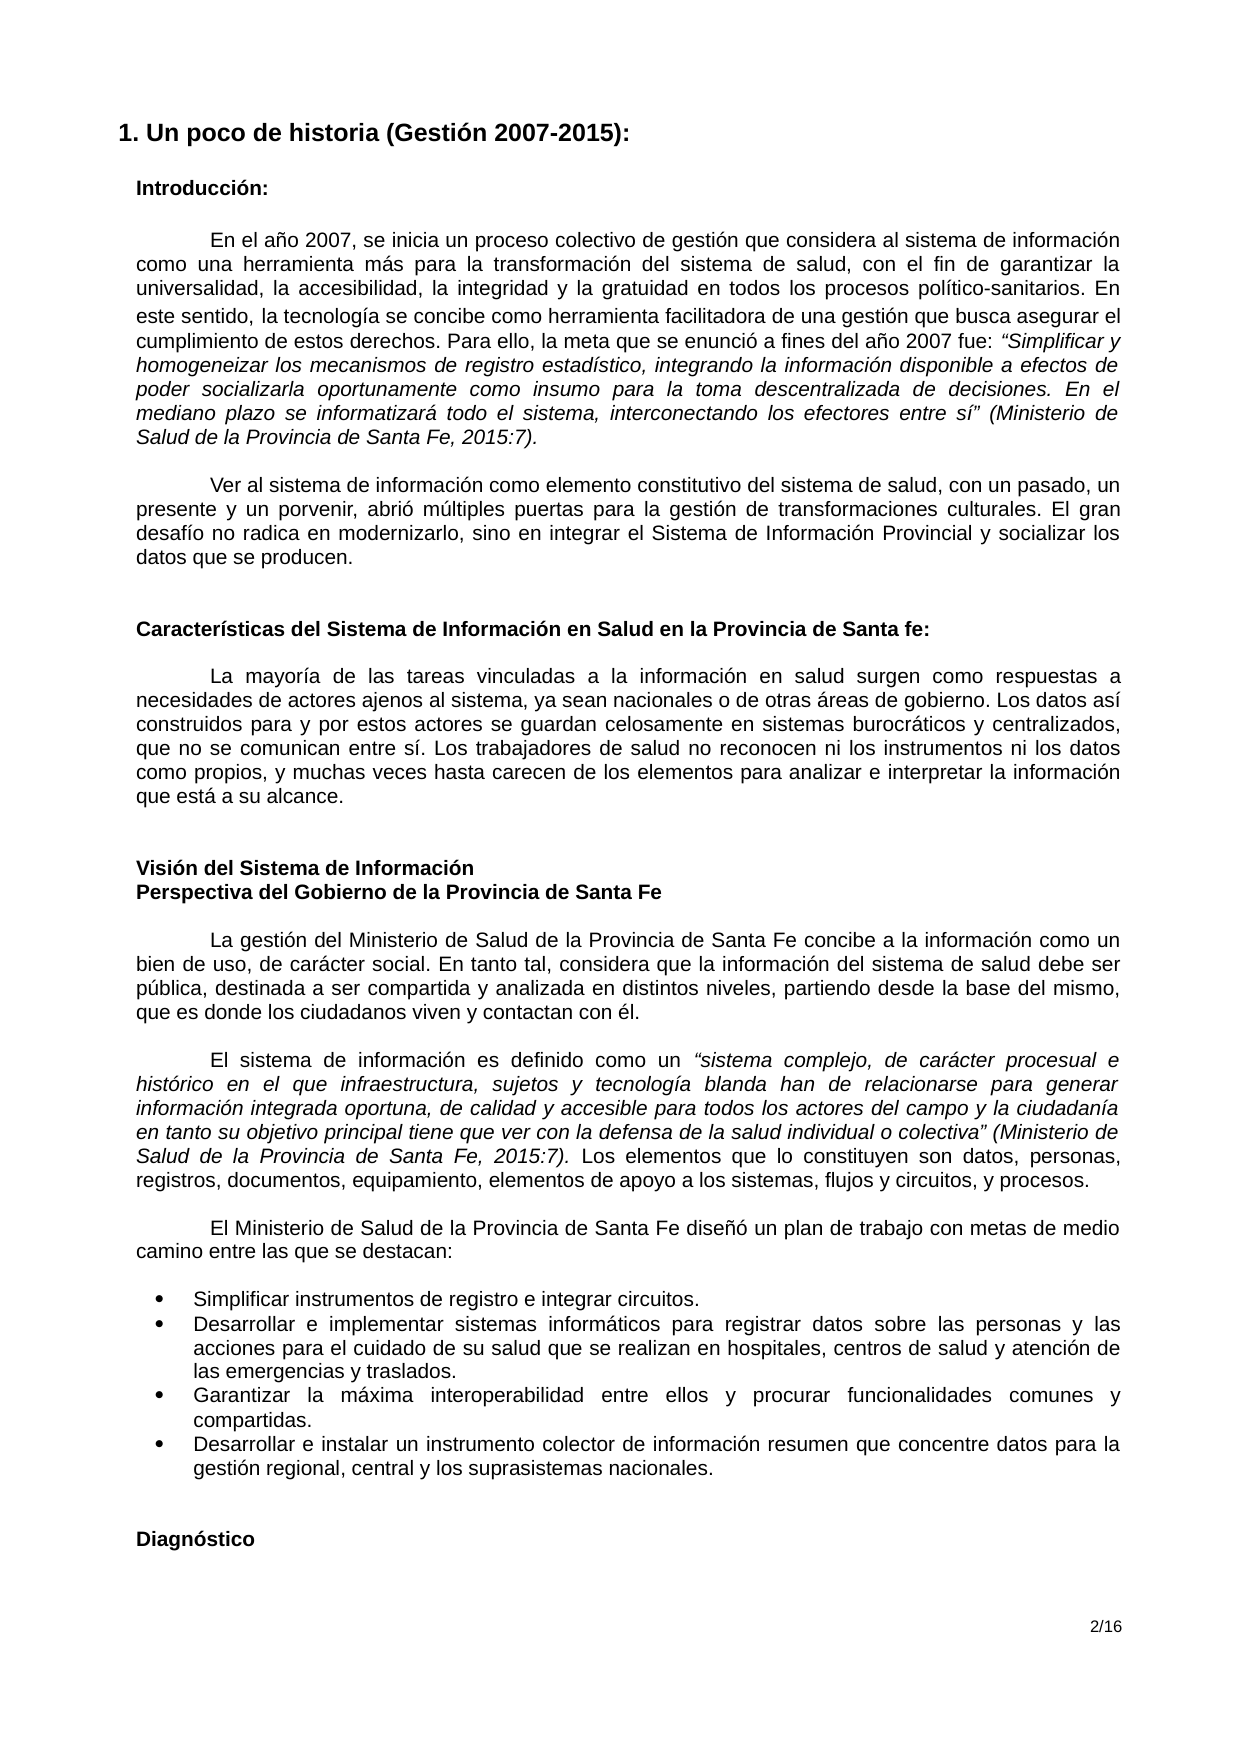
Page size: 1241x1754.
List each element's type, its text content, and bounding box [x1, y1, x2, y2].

text En el año 2007, se inicia un proceso colectivo de gestión que considera al sistema de información como una herramienta más para la transformación del sistema de salud, con el fin de garantizar la universalidad, la accesibilidad, la integridad y la gratuidad en todos los procesos político-sanitarios. En este sentido, la tecnología se concibe como herramienta facilitadora de una gestión que busca asegurar el cumplimiento de estos derechos. Para ello, la meta que se enunció a fines del año 2007 fue: “Simplificar y homogeneizar los mecanismos de registro estadístico, integrando la información disponible a efectos de poder socializarla oportunamente como insumo para la toma descentralizada de decisiones. En el mediano plazo se informatizará todo el sistema, interconectando los efectores entre sí” (Ministerio de Salud de la Provincia de Santa Fe, 2015:7). [136, 223, 1122, 449]
text El sistema de información es definido como un “sistema complejo, de carácter procesual e histórico en el que infraestructura, sujetos y tecnología blanda han de relacionarse para generar información integrada oportuna, de calidad y accesible para todos los actores del campo y la ciudadanía en tanto su objetivo principal tiene que ver con la defensa de la salud individual o colectiva” (Ministerio de Salud de la Provincia de Santa Fe, 2015:7). Los elementos que lo constituyen son datos, personas, registros, documentos, equipamiento, elementos de apoyo a los sistemas, flujos y circuitos, y procesos. [136, 1048, 1122, 1191]
text Visión del Sistema de Información [136, 856, 1122, 880]
text Ver al sistema de información como elemento constitutivo del sistema de salud, con un pasado, un presente y un porvenir, abrió múltiples puertas para la gestión de transformaciones culturales. El gran desafío no radica en modernizarlo, sino en integrar el Sistema de Información Provincial y socializar los datos que se producen. [136, 473, 1122, 568]
text Características del Sistema de Información en Salud en la Provincia de Santa fe: [136, 616, 1122, 640]
text Diagnóstico [136, 1527, 1122, 1551]
list Desarrollar e instalar un instrumento colector de información resumen que concentre datos para la gestión regional, central y los suprasistemas nacionales. [156, 1431, 1122, 1479]
text La gestión del Ministerio de Salud de la Provincia de Santa Fe concibe a la información como un bien de uso, de carácter social. En tanto tal, considera que la información del sistema de salud debe ser pública, destinada a ser compartida y analizada en distintos niveles, partiendo desde la base del mismo, que es donde los ciudadanos viven y contactan con él. [136, 928, 1122, 1024]
text Perspectiva del Gobierno de la Provincia de Santa Fe [136, 880, 1122, 904]
text La mayoría de las tareas vinculadas a la información en salud surgen como respuestas a necesidades de actores ajenos al sistema, ya sean nacionales o de otras áreas de gobierno. Los datos así construidos para y por estos actores se guardan celosamente en sistemas burocráticos y centralizados, que no se comunican entre sí. Los trabajadores de salud no reconocen ni los instrumentos ni los datos como propios, y muchas veces hasta carecen de los elementos para analizar e interpretar la información que está a su alcance. [136, 664, 1122, 808]
text 1. Un poco de historia (Gestión 2007-2015): [118, 118, 1122, 147]
list Garantizar la máxima interoperabilidad entre ellos y procurar funcionalidades comunes y compartidas. [156, 1383, 1122, 1431]
text El Ministerio de Salud de la Provincia de Santa Fe diseñó un plan de trabajo con metas de medio camino entre las que se destacan: [136, 1215, 1122, 1263]
text Introducción: [136, 176, 1122, 199]
list Desarrollar e implementar sistemas informáticos para registrar datos sobre las personas y las acciones para el cuidado de su salud que se realizan en hospitales, centros de salud y atención de las emergencias y traslados. [156, 1311, 1122, 1383]
list Simplificar instrumentos de registro e integrar circuitos. [156, 1287, 1122, 1311]
